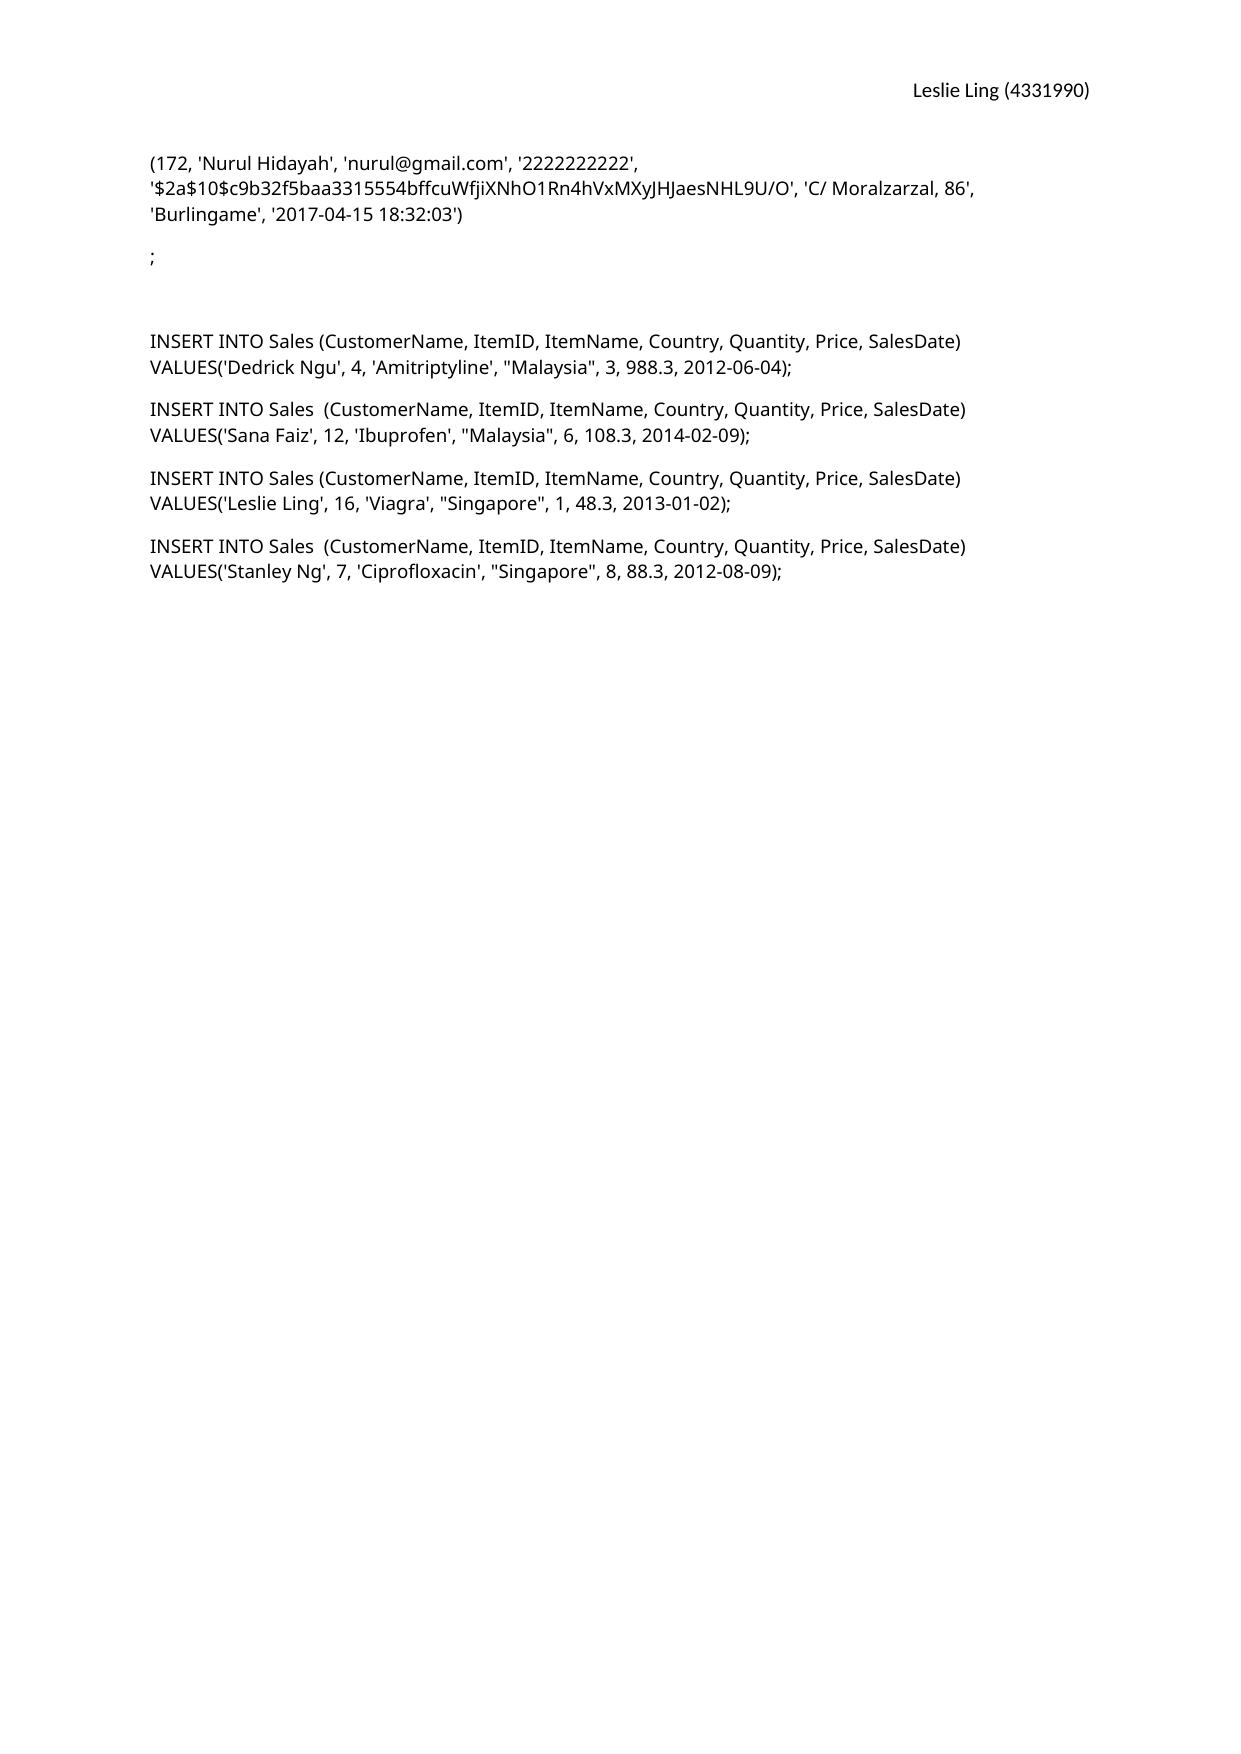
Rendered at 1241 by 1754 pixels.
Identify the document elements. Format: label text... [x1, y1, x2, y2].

text (172, 'Nurul Hidayah', 'nurul@gmail.com', '2222222222', '$2a$10$c9b32f5baa3315554bffcuWfjiXNhO1Rn4hVxMXyJHJaesNHL9U/O', 'C/ Moralzarzal, 86', 'Burlingame', '2017-04-15 18:32:03') [150, 150, 1090, 227]
text INSERT INTO Sales (CustomerName, ItemID, ItemName, Country, Quantity, Price, SalesDate) VALUES('Dedrick Ngu', 4, 'Amitriptyline', "Malaysia", 3, 988.3, 2012-06-04); [150, 329, 1090, 380]
text INSERT INTO Sales (CustomerName, ItemID, ItemName, Country, Quantity, Price, SalesDate) VALUES('Leslie Ling', 16, 'Viagra', "Singapore", 1, 48.3, 2013-01-02); [150, 465, 1090, 516]
text INSERT INTO Sales (CustomerName, ItemID, ItemName, Country, Quantity, Price, SalesDate) VALUES('Sana Faiz', 12, 'Ibuprofen', "Malaysia", 6, 108.3, 2014-02-09); [150, 397, 1090, 448]
text INSERT INTO Sales (CustomerName, ItemID, ItemName, Country, Quantity, Price, SalesDate) VALUES('Stanley Ng', 7, 'Ciprofloxacin', "Singapore", 8, 88.3, 2012-08-09); [150, 533, 1090, 584]
text ; [150, 244, 1090, 269]
